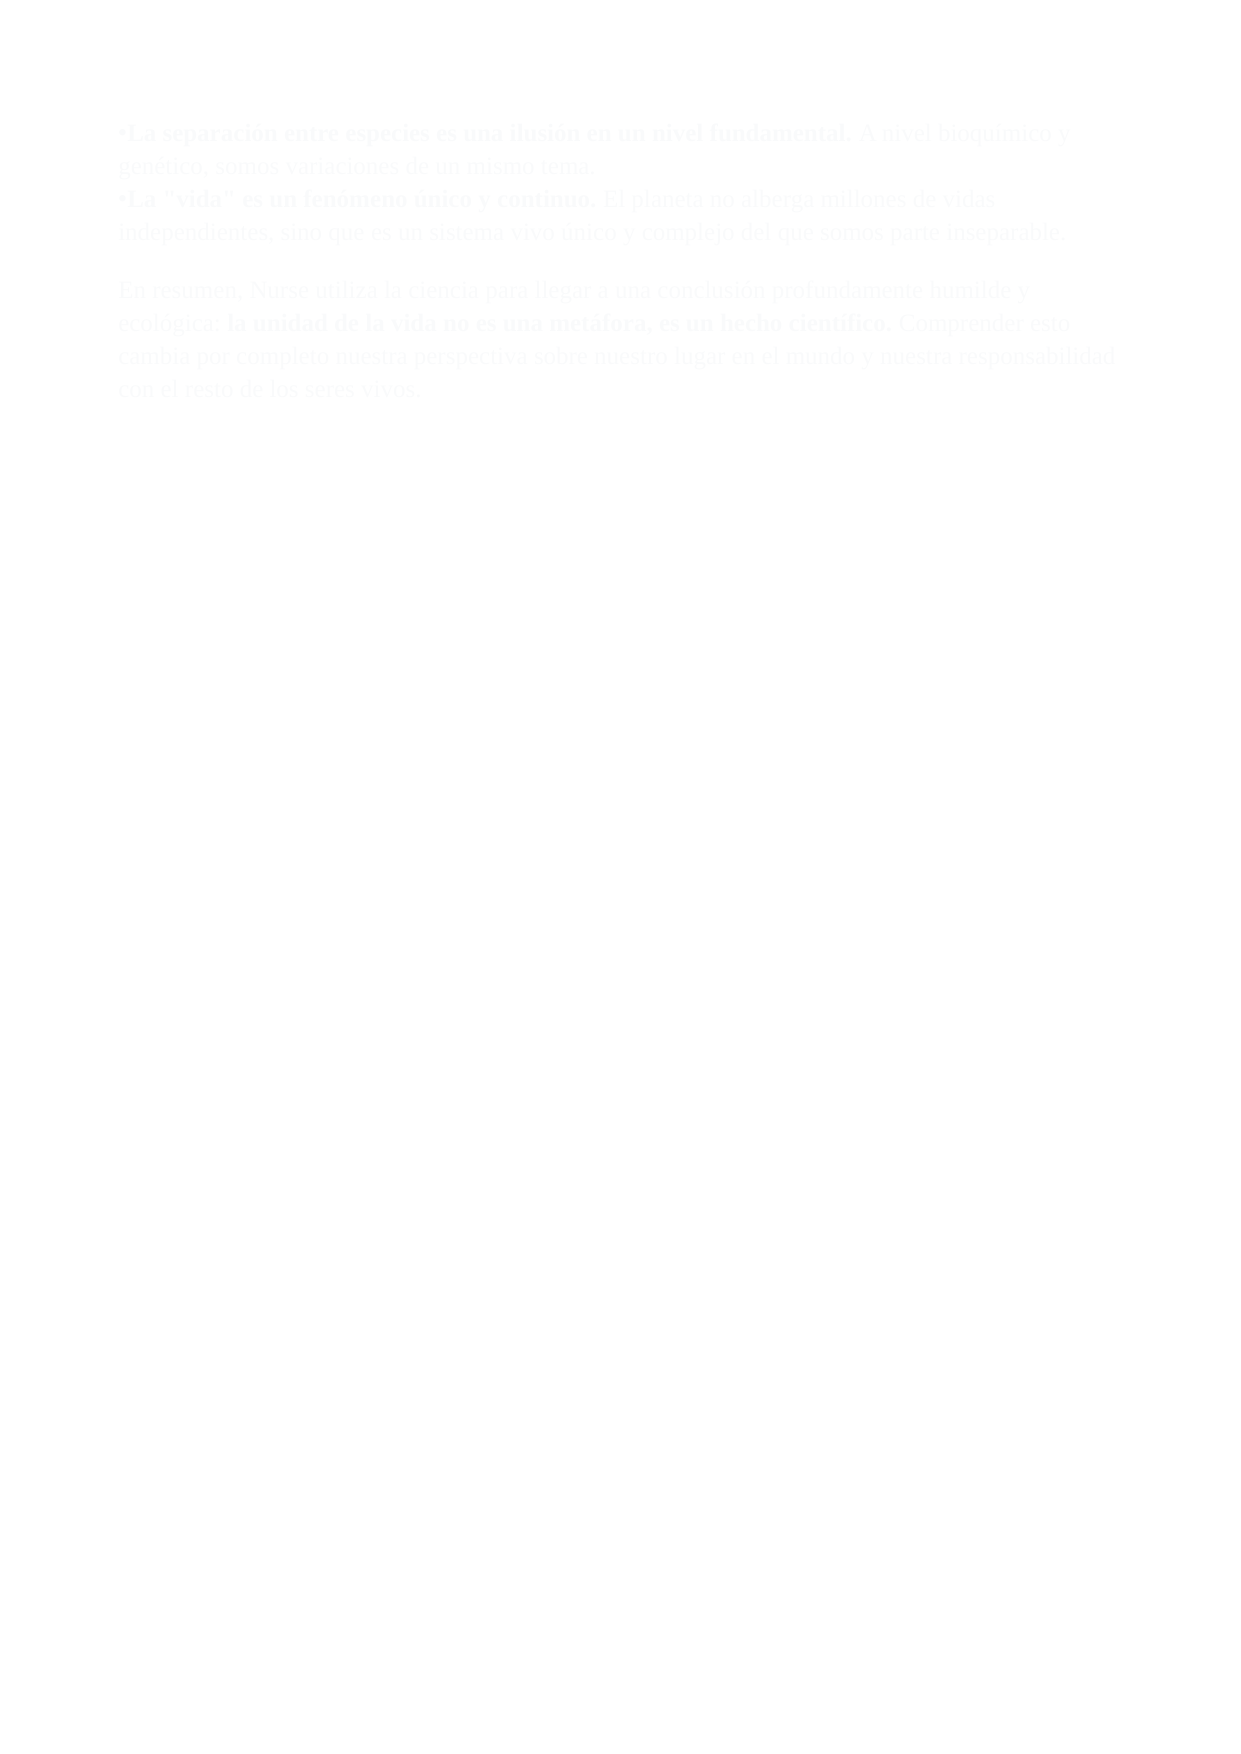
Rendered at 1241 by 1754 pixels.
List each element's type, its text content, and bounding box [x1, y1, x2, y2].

list La separación entre especies es una ilusión en un nivel fundamental. A nivel bioquímico y genético, somos variaciones de un mismo tema. [118, 118, 1122, 180]
text En resumen, Nurse utiliza la ciencia para llegar a una conclusión profundamente humilde y ecológica: la unidad de la vida no es una metáfora, es un hecho científico. Comprender esto cambia por completo nuestra perspectiva sobre nuestro lugar en el mundo y nuestra responsabilidad con el resto de los seres vivos. [118, 275, 1122, 403]
list La "vida" es un fenómeno único y continuo. El planeta no alberga millones de vidas independientes, sino que es un sistema vivo único y complejo del que somos parte inseparable. [118, 184, 1122, 246]
